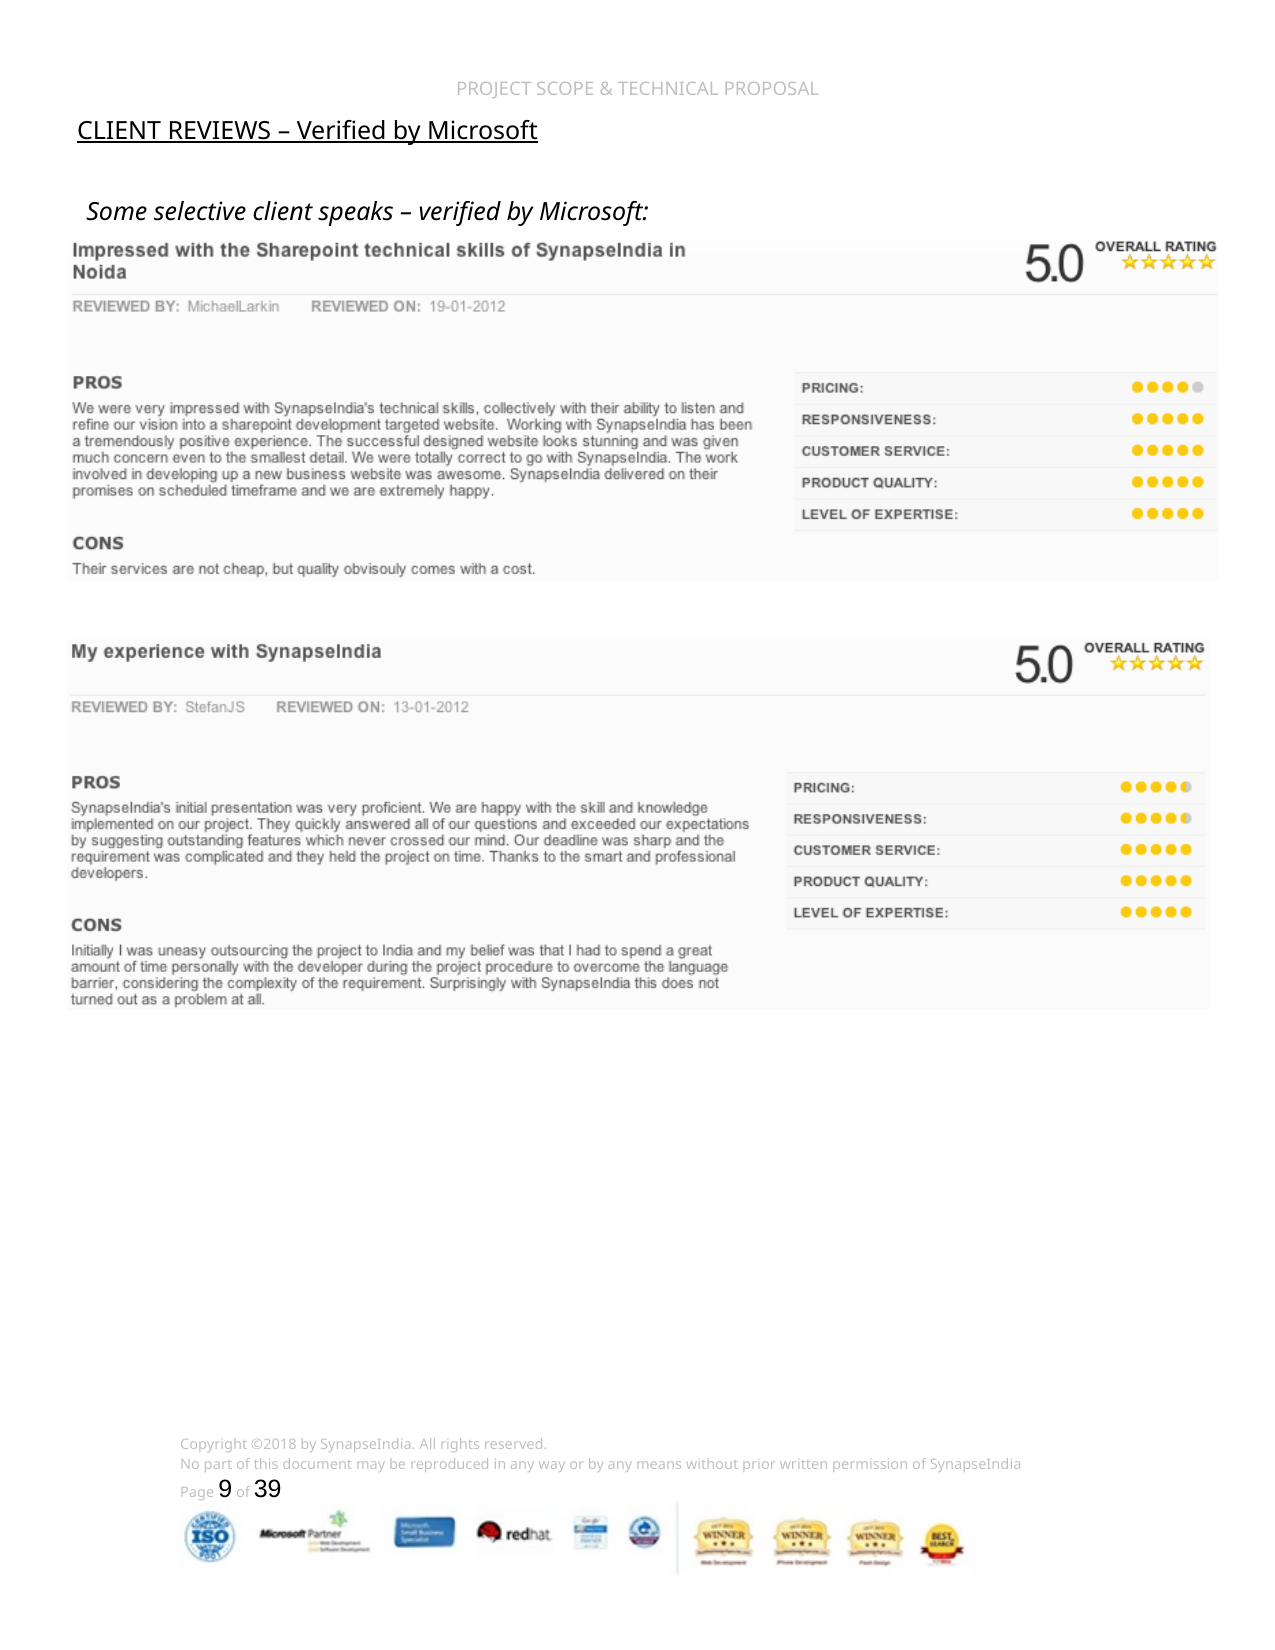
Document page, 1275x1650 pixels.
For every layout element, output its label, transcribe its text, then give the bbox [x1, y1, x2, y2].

text CLIENT REVIEWS – Verified by Microsoft [77, 112, 1095, 147]
picture [67, 639, 1212, 1010]
picture [67, 239, 1219, 581]
picture [180, 1502, 977, 1578]
text Some selective client speaks – verified by Microsoft: [86, 193, 1095, 227]
